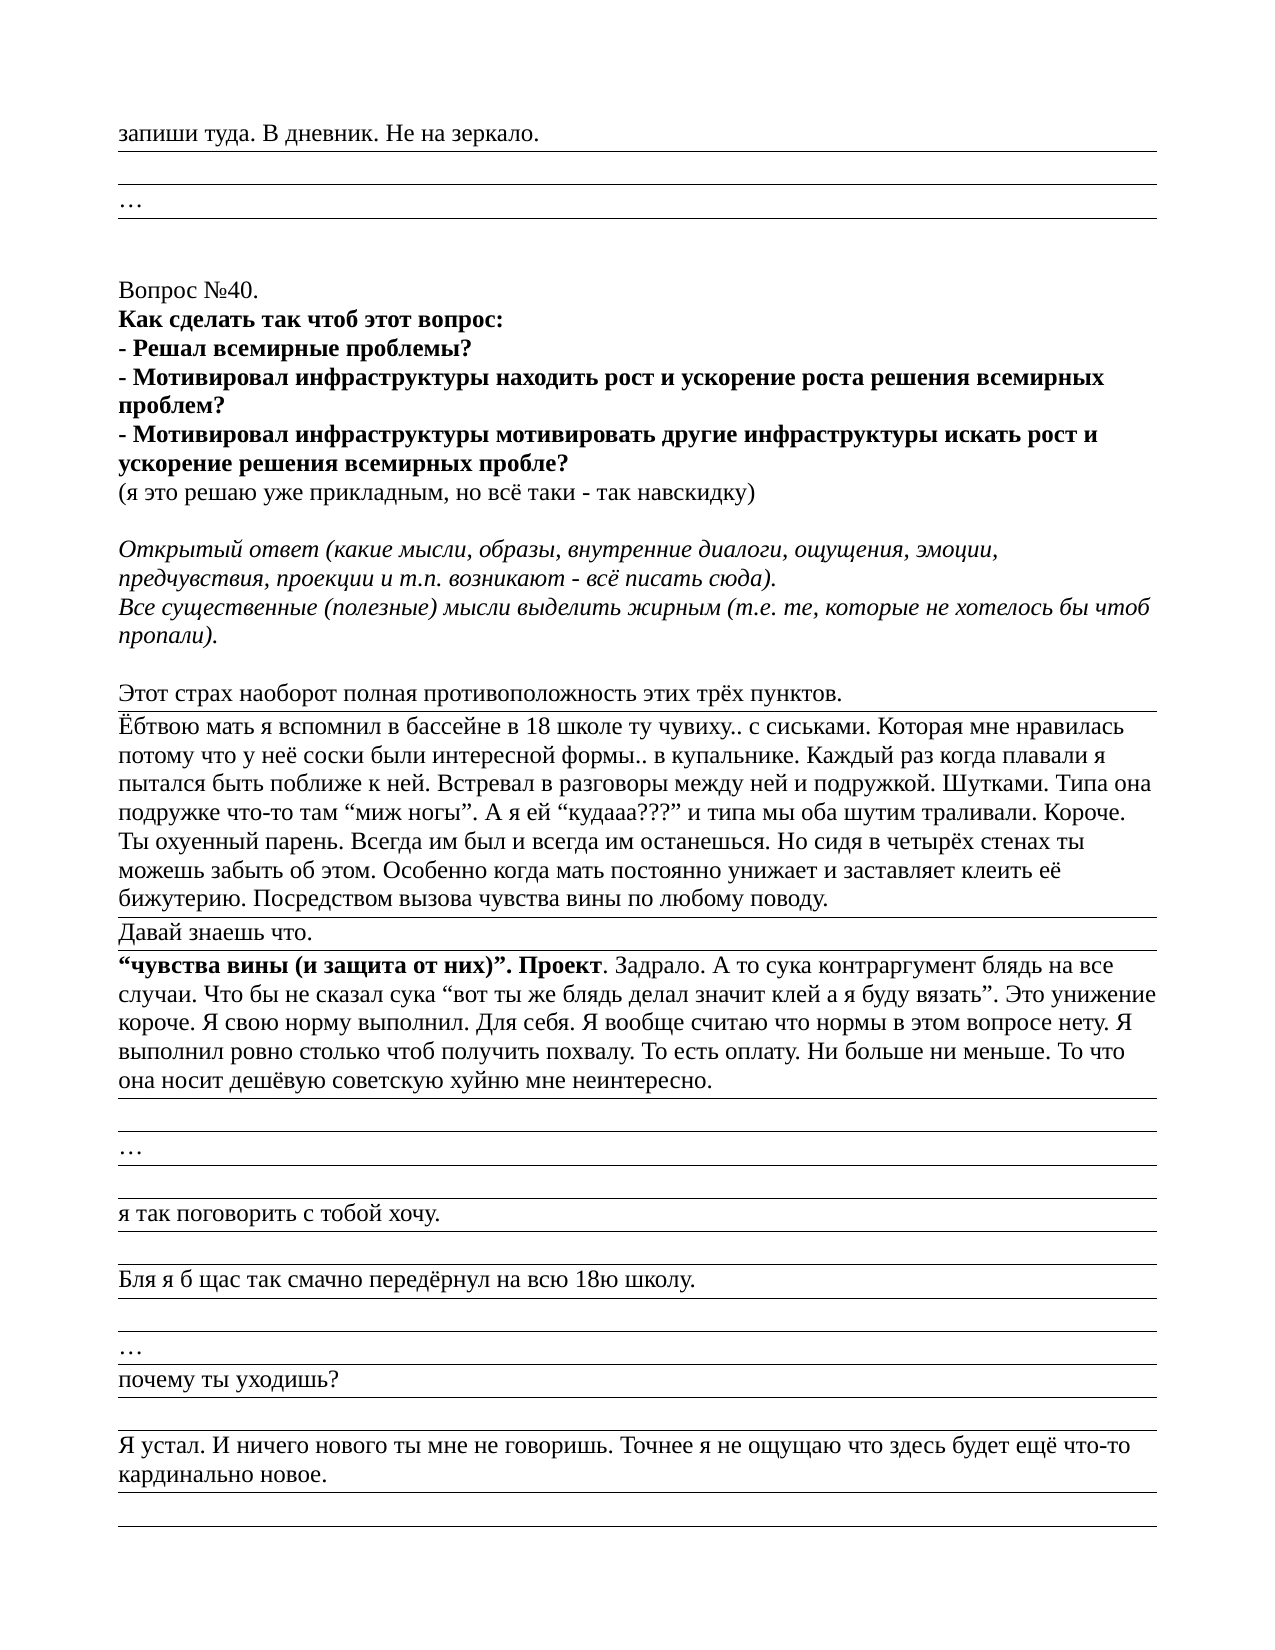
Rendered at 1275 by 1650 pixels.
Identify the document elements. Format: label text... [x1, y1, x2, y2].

text Вопрос №40. [118, 275, 1157, 304]
text “чувства вины (и защита от них)”. Проект. Задрало. А то сука контраргумент блядь на все случаи. Что бы не сказал сука “вот ты же блядь делал значит клей а я буду вязать”. Это унижение короче. Я свою норму выполнил. Для себя. Я вообще считаю что нормы в этом вопросе нету. Я выполнил ровно столько чтоб получить похвалу. То есть оплату. Ни больше ни меньше. То что она носит дешёвую советскую хуйню мне неинтересно. [118, 951, 1157, 1098]
text … [118, 1132, 1157, 1165]
text Бля я б щас так смачно передёрнул на всю 18ю школу. [118, 1265, 1157, 1298]
text Ёбтвою мать я вспомнил в бассейне в 18 школе ту чувиху.. с сиськами. Которая мне нравилась потому что у неё соски были интересной формы.. в купальнике. Каждый раз когда плавали я пытался быть поближе к ней. Встревал в разговоры между ней и подружкой. Шутками. Типа она подружке что-то там “миж ногы”. А я ей “кудааа???” и типа мы оба шутим траливали. Короче. Ты охуенный парень. Всегда им был и всегда им останешься. Но сидя в четырёх стенах ты можешь забыть об этом. Особенно когда мать постоянно унижает и заставляет клеить её бижутерию. Посредством вызова чувства вины по любому поводу. [118, 712, 1157, 917]
text Давай знаешь что. [118, 918, 1157, 950]
text Этот страх наоборот полная противоположность этих трёх пунктов. [118, 678, 1157, 711]
text - Мотивировал инфраструктуры мотивировать другие инфраструктуры искать рост и ускорение решения всемирных пробле? [118, 419, 1157, 477]
text Как сделать так чтоб этот вопрос: [118, 304, 1157, 333]
text - Решал всемирные проблемы? [118, 333, 1157, 362]
text (я это решаю уже прикладным, но всё таки - так навскидку) [118, 477, 1157, 505]
text запиши туда. В дневник. Не на зеркало. [118, 118, 1157, 151]
text Все существенные (полезные) мысли выделить жирным (т.е. те, которые не хотелось бы чтоб пропали). [118, 592, 1157, 649]
text почему ты уходишь? [118, 1365, 1157, 1397]
text Открытый ответ (какие мысли, образы, внутренние диалоги, ощущения, эмоции, предчувствия, проекции и т.п. возникают - всё писать сюда). [118, 534, 1157, 592]
text Я устал. И ничего нового ты мне не говоришь. Точнее я не ощущаю что здесь будет ещё что-то кардинально новое. [118, 1431, 1157, 1492]
text … [118, 185, 1157, 218]
text - Мотивировал инфраструктуры находить рост и ускорение роста решения всемирных проблем? [118, 362, 1157, 419]
text я так поговорить с тобой хочу. [118, 1199, 1157, 1231]
text … [118, 1332, 1157, 1364]
